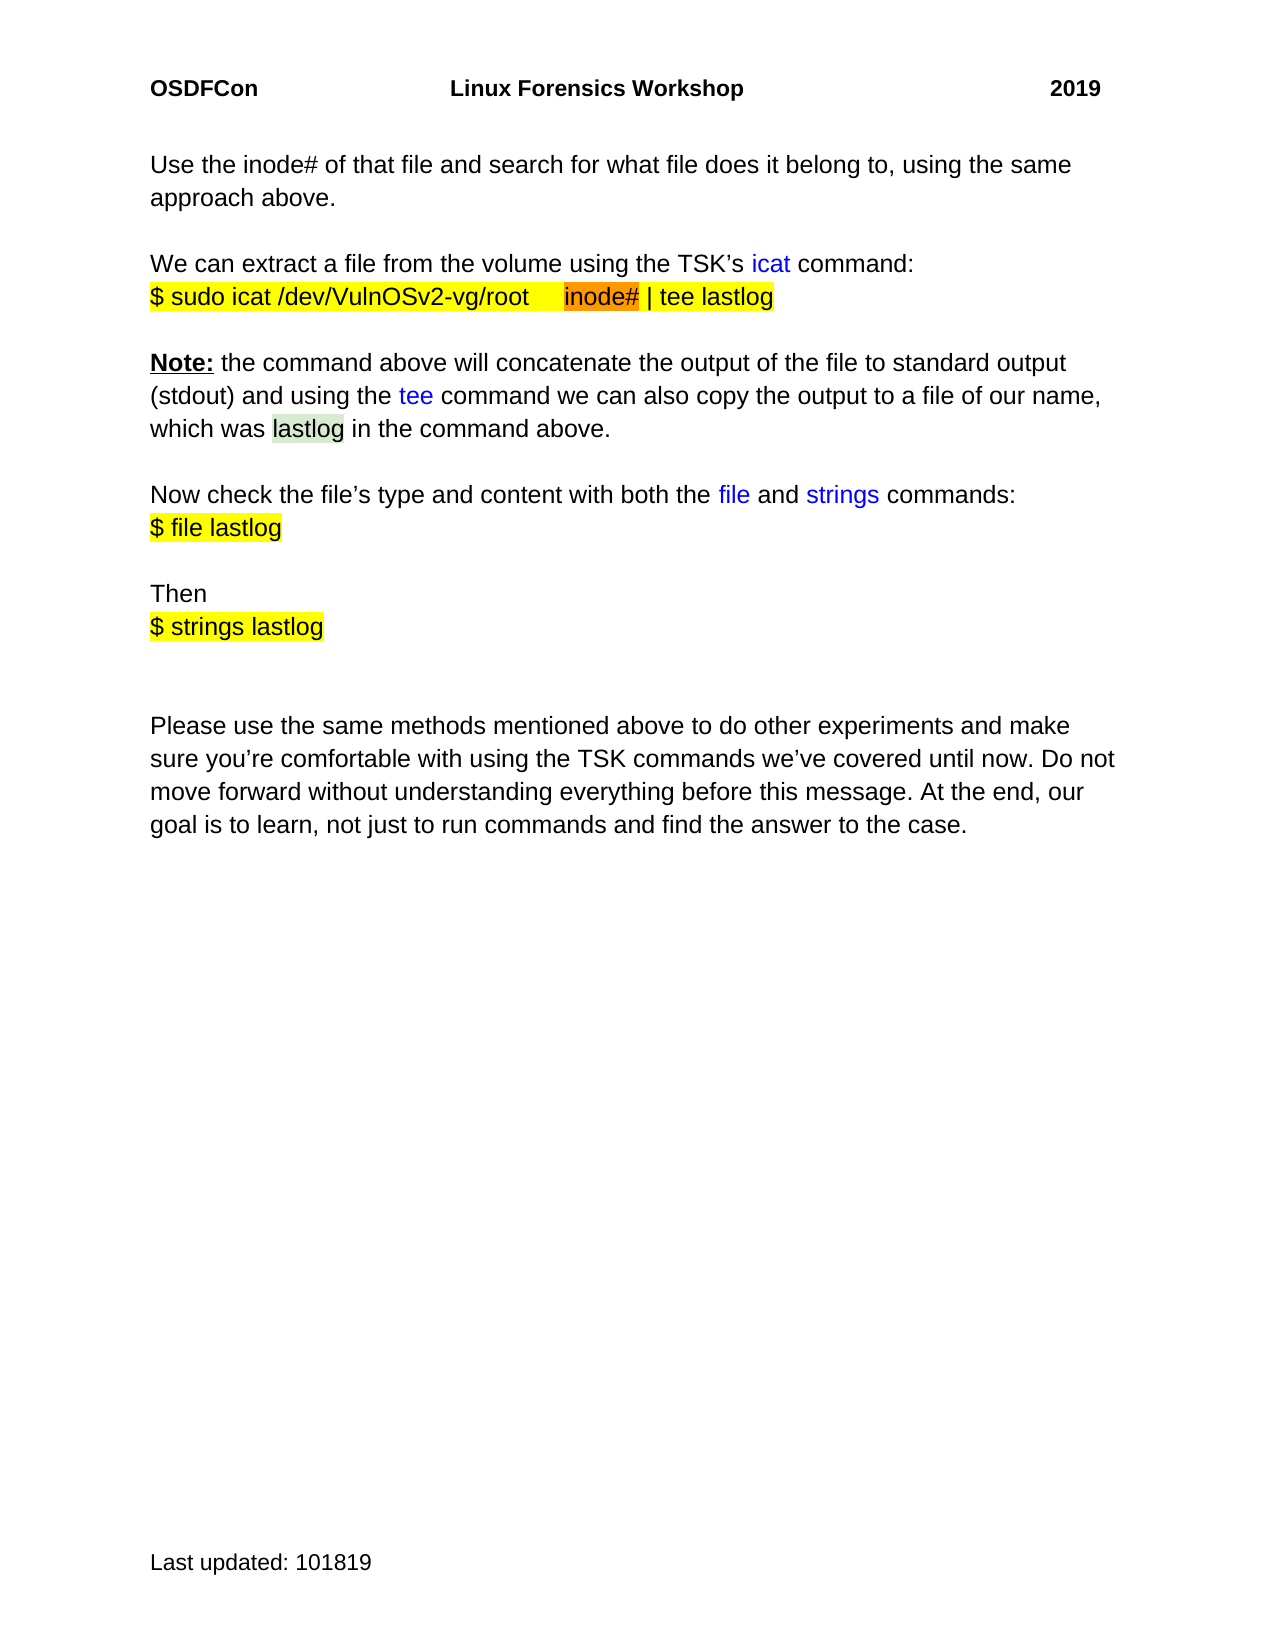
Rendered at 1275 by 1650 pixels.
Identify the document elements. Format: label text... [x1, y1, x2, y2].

text $ file lastlog [150, 513, 1125, 542]
text We can extract a file from the volume using the TSK’s icat command: [150, 249, 1125, 278]
text Please use the same methods mentioned above to do other experiments and make sure you’re comfortable with using the TSK commands we’ve covered until now. Do not move forward without understanding everything before this message. At the end, our goal is to learn, not just to run commands and find the answer to the case. [150, 711, 1125, 839]
text Use the inode# of that file and search for what file does it belong to, using the same approach above. [150, 150, 1125, 212]
text $ strings lastlog [150, 612, 1125, 641]
text Then [150, 579, 1125, 608]
text Now check the file’s type and content with both the file and strings commands: [150, 480, 1125, 509]
text Note: the command above will concatenate the output of the file to standard output (stdout) and using the tee command we can also copy the output to a file of our name, which was lastlog in the command above. [150, 348, 1125, 443]
text $ sudo icat /dev/VulnOSv2-vg/root inode# | tee lastlog [150, 282, 1125, 311]
